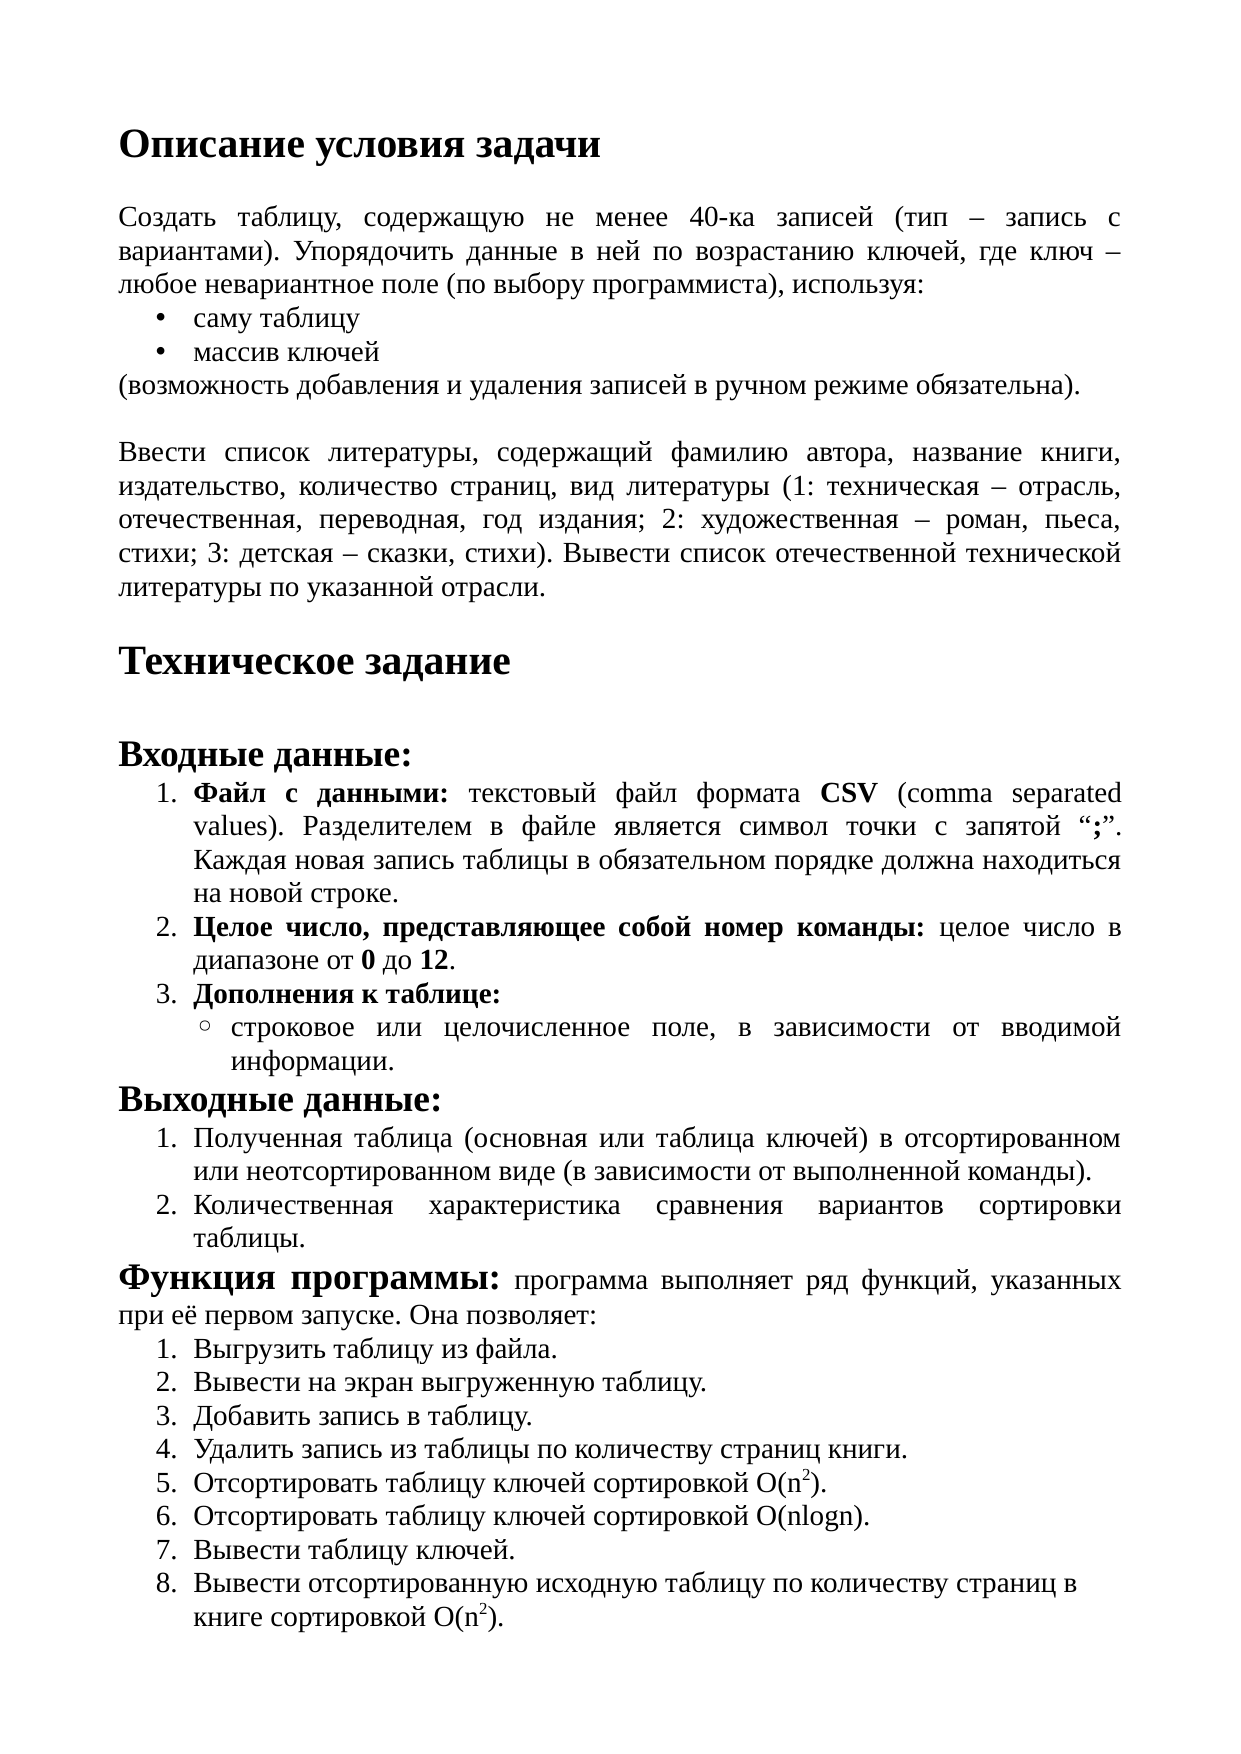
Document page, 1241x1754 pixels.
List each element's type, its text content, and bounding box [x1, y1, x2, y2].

list Файл с данными: текстовый файл формата CSV (comma separated values). Разделителем в файле является символ точки с запятой “;”. Каждая новая запись таблицы в обязательном порядке должна находиться на новой строке. [156, 775, 1122, 909]
text Техническое задание [118, 636, 1122, 684]
text Входные данные: [118, 732, 1122, 775]
list Выгрузить таблицу из файла. [156, 1331, 1122, 1364]
text Выходные данные: [118, 1077, 1122, 1120]
text Ввести список литературы, содержащий фамилию автора, название книги, издательство, количество страниц, вид литературы (1: техническая – отрасль, отечественная, переводная, год издания; 2: художественная – роман, пьеса, стихи; 3: детская – сказки, стихи). Вывести список отечественной технической литературы по указанной отрасли. [118, 401, 1122, 602]
text Создать таблицу, содержащую не менее 40-ка записей (тип – запись с вариантами). Упорядочить данные в ней по возрастанию ключей, где ключ – любое невариантное поле (по выбору программиста), используя: [118, 166, 1122, 300]
list Добавить запись в таблицу. [156, 1398, 1122, 1431]
list Полученная таблица (основная или таблица ключей) в отсортированном или неотсортированном виде (в зависимости от выполненной команды). [156, 1120, 1122, 1187]
list Количественная характеристика сравнения вариантов сортировки таблицы. [156, 1187, 1122, 1254]
list саму таблицу [156, 300, 1122, 334]
text (возможность добавления и удаления записей в ручном режиме обязательна). [118, 367, 1122, 401]
list строковое или целочисленное поле, в зависимости от вводимой информации. [193, 1009, 1122, 1077]
list Удалить запись из таблицы по количеству страниц книги. [156, 1431, 1122, 1465]
list Вывести отсортированную исходную таблицу по количеству страниц в книге сортировкой O(n2). [156, 1566, 1122, 1633]
list массив ключей [156, 334, 1122, 367]
list Отсортировать таблицу ключей сортировкой O(nlogn). [156, 1498, 1122, 1532]
list Вывести таблицу ключей. [156, 1532, 1122, 1566]
list Целое число, представляющее собой номер команды: целое число в диапазоне от 0 до 12. [156, 909, 1122, 976]
list Вывести на экран выгруженную таблицу. [156, 1364, 1122, 1398]
text Описание условия задачи [118, 118, 1122, 166]
list Дополнения к таблице: [156, 976, 1122, 1009]
text Функция программы: программа выполняет ряд функций, указанных при её первом запуске. Она позволяет: [118, 1254, 1122, 1331]
list Отсортировать таблицу ключей сортировкой O(n2). [156, 1465, 1122, 1498]
